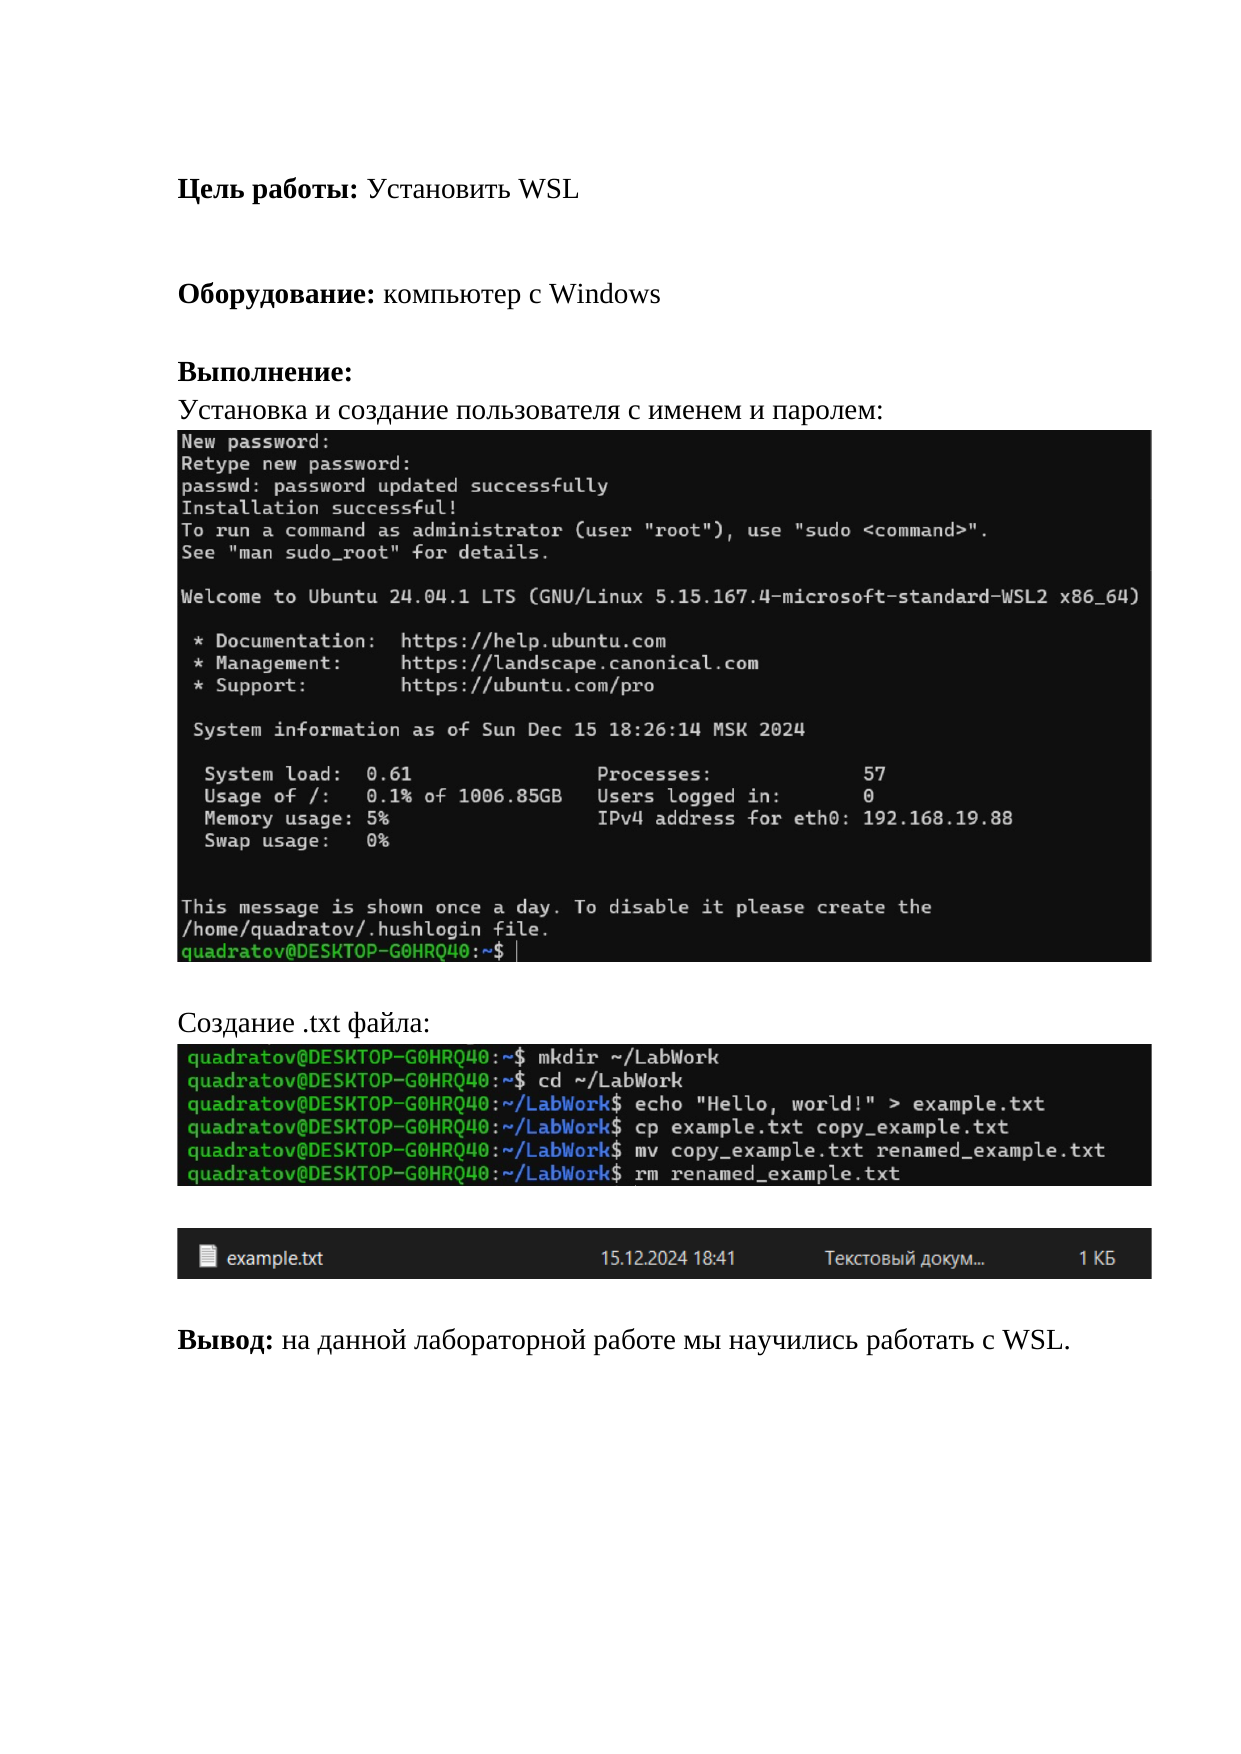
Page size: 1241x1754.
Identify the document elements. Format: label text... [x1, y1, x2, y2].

text Вывод: на данной лабораторной работе мы научились работать с WSL. [177, 1322, 1152, 1356]
text Выполнение: [177, 354, 1152, 387]
text Установка и создание пользователя с именем и паролем: [177, 392, 1152, 426]
picture [177, 430, 1152, 962]
picture [177, 1044, 1152, 1186]
text Цель работы: Установить WSL [177, 171, 1152, 204]
picture [177, 1228, 1152, 1279]
text Создание .txt файла: [177, 1006, 1152, 1039]
text Оборудование: компьютер c Windows [177, 277, 1152, 310]
